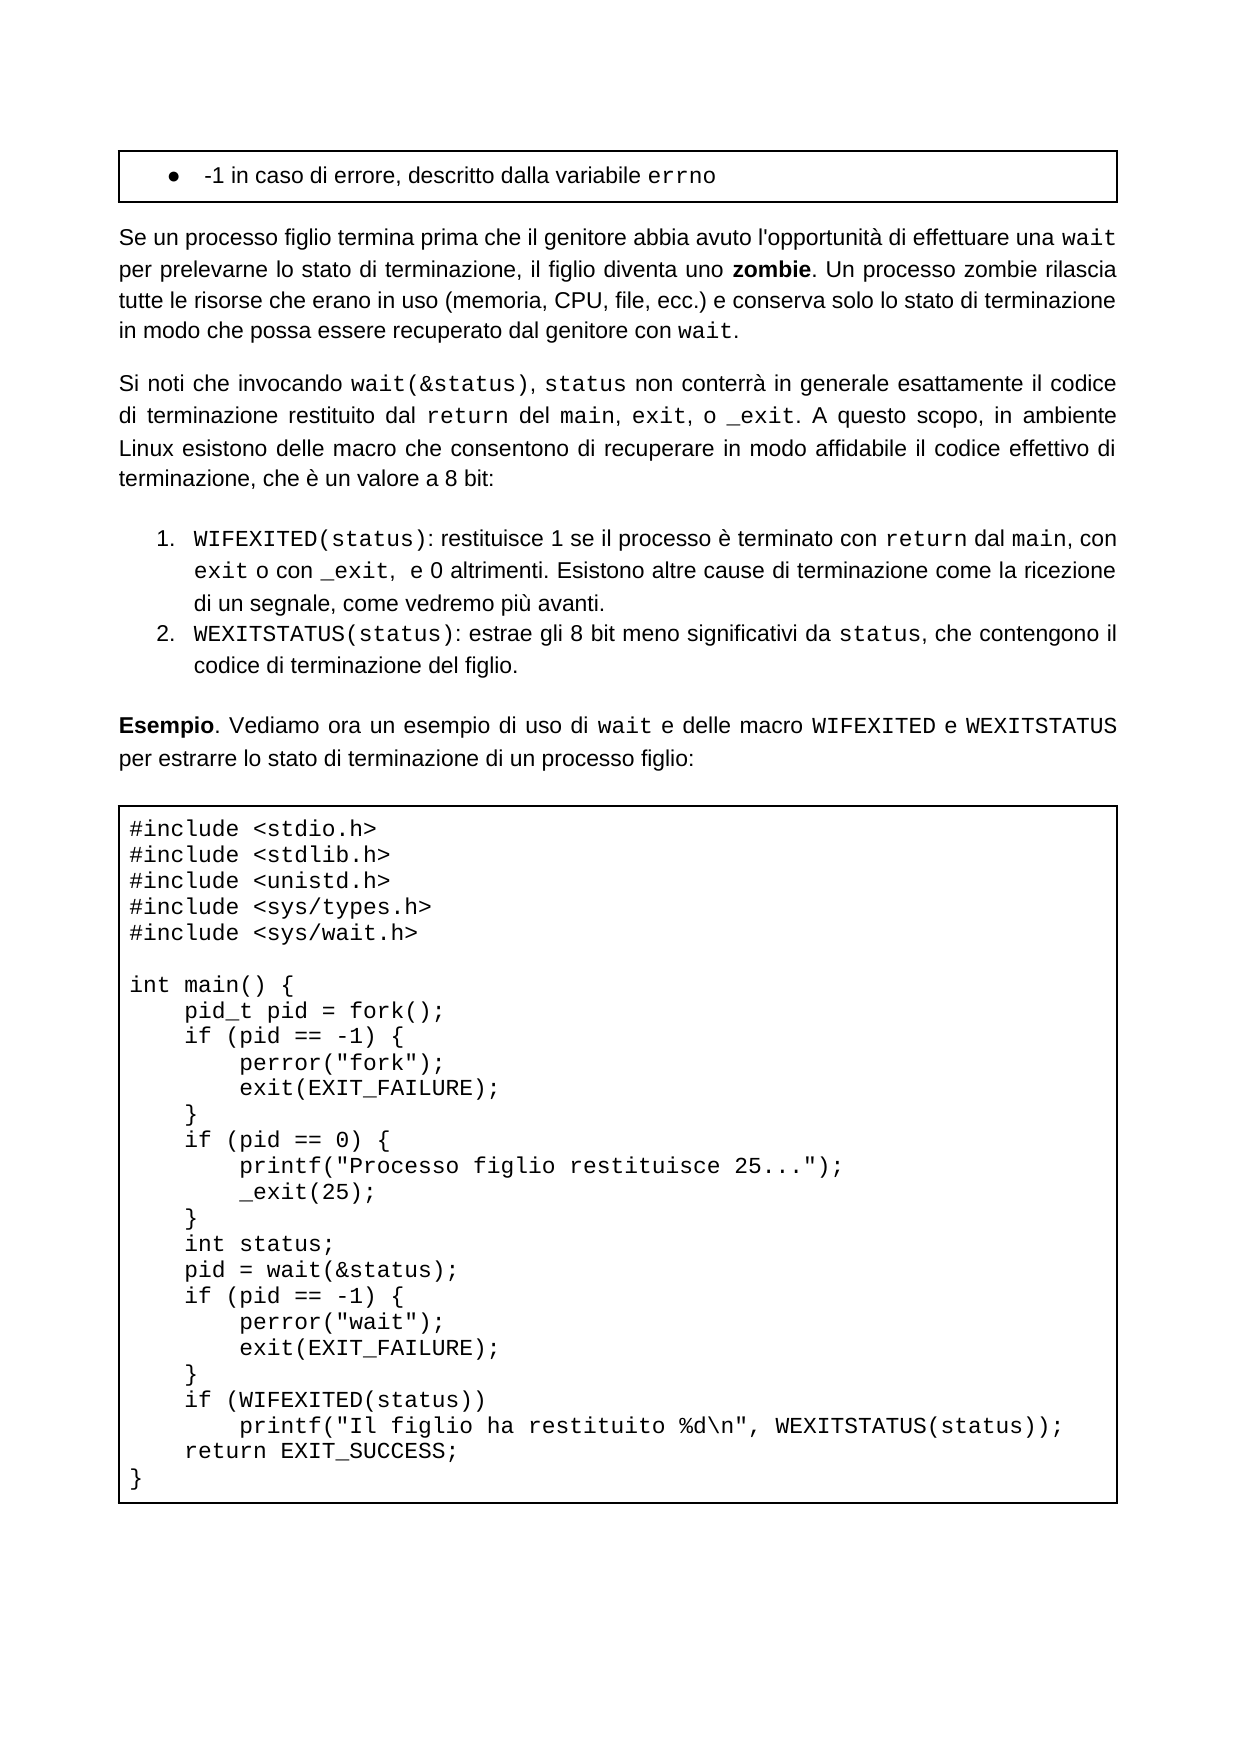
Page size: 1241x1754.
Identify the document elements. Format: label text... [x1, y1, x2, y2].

table_cell Risultato: pid del processo figlio terminato -1 in caso di errore, descritto dalla variabile errno [120, 152, 1116, 201]
text Esempio. Vediamo ora un esempio di uso di wait e delle macro WIFEXITED e WEXITSTATUS per estrarre lo stato di terminazione di un processo figlio: [119, 712, 1117, 771]
text Se un processo figlio termina prima che il genitore abbia avuto l'opportunità di effettuare una wait per prelevarne lo stato di terminazione, il figlio diventa uno zombie. Un processo zombie rilascia tutte le risorse che erano in uso (memoria, CPU, file, ecc.) e conserva solo lo stato di terminazione in modo che possa essere recuperato dal genitore con wait. [119, 224, 1117, 345]
list WEXITSTATUS(status): estrae gli 8 bit meno significativi da status, che contengono il codice di terminazione del figlio. [156, 620, 1117, 678]
list WIFEXITED(status): restituisce 1 se il processo è terminato con return dal main, con exit o con _exit, e 0 altrimenti. Esistono altre cause di terminazione come la ricezione di un segnale, come vedremo più avanti. [156, 525, 1117, 616]
text Si noti che invocando wait(&status), status non conterrà in generale esattamente il codice di terminazione restituito dal return del main, exit, o _exit. A questo scopo, in ambiente Linux esistono delle macro che consentono di recuperare in modo affidabile il codice effettivo di terminazione, che è un valore a 8 bit: [119, 370, 1117, 491]
table_header #include <stdio.h> #include <stdlib.h> #include <unistd.h> #include <sys/types.h> #include <sys/wait.h> int main() { pid_t pid = fork(); if (pid == -1) { perror("fork"); exit(EXIT_FAILURE); } if (pid == 0) { printf("Processo figlio restituisce 25..."); _exit(25); } int status; pid = wait(&status); if (pid == -1) { perror("wait"); exit(EXIT_FAILURE); } if (WIFEXITED(status)) printf("Il figlio ha restituito %d\n", WEXITSTATUS(status)); return EXIT_SUCCESS; } [120, 807, 1116, 1502]
